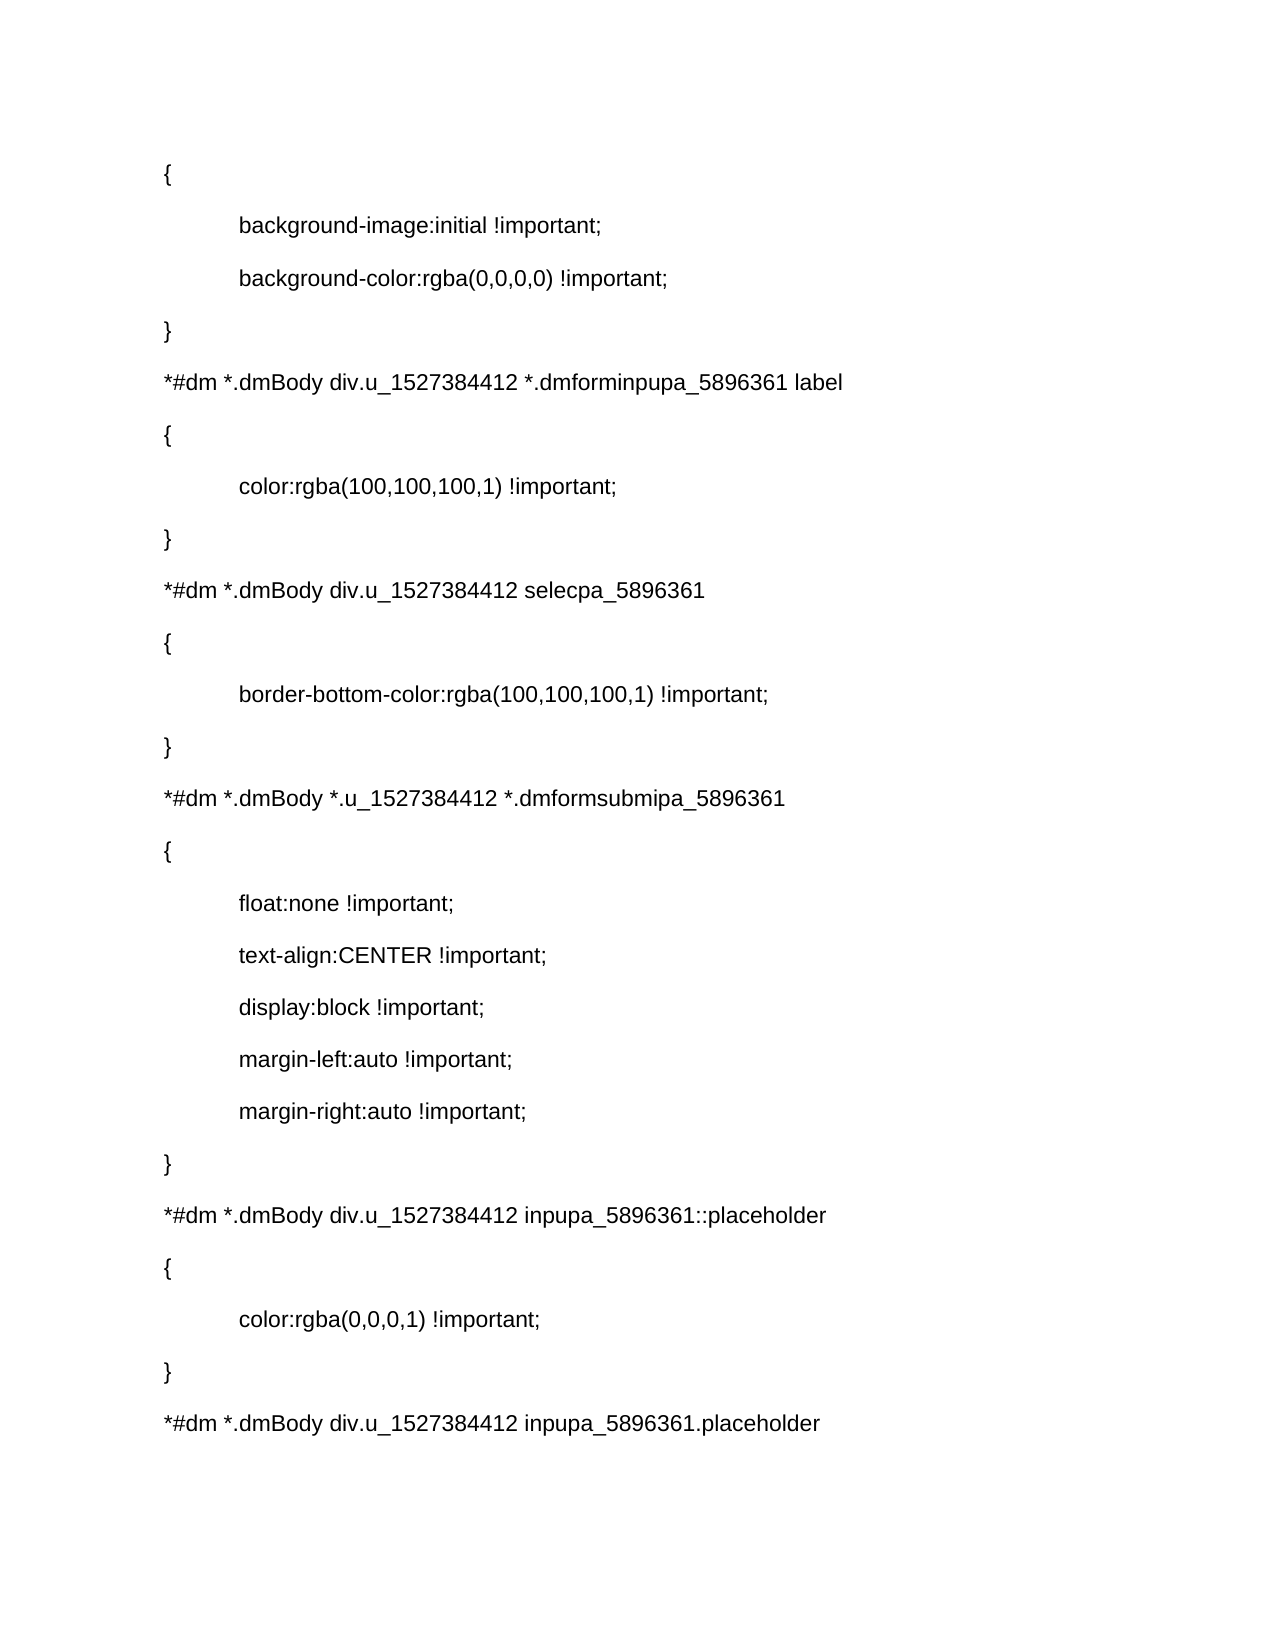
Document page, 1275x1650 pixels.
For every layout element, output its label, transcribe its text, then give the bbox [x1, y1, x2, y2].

table_cell *#dm *.dmBody div.u_1527384412 *.dmforminpupa_5896361 label [153, 358, 1125, 410]
table_cell } [153, 515, 1125, 567]
table_cell { [153, 150, 1125, 202]
table_cell float:none !important; [153, 879, 1125, 931]
table_cell background-color:rgba(0,0,0,0) !important; [153, 254, 1125, 306]
table_cell } [153, 1140, 1125, 1192]
table_cell } [153, 723, 1125, 775]
table_cell margin-right:auto !important; [153, 1088, 1125, 1139]
table_cell *#dm *.dmBody div.u_1527384412 inpupa_5896361::placeholder [153, 1192, 1125, 1244]
table_cell display:block !important; [153, 983, 1125, 1035]
table_cell { [153, 619, 1125, 671]
table_cell { [153, 410, 1125, 462]
table_cell { [153, 827, 1125, 879]
table_cell border-bottom-color:rgba(100,100,100,1) !important; [153, 671, 1125, 723]
table_cell margin-left:auto !important; [153, 1035, 1125, 1087]
table_cell text-align:CENTER !important; [153, 931, 1125, 983]
table_cell background-image:initial !important; [153, 202, 1125, 254]
table_cell *#dm *.dmBody div.u_1527384412 selecpa_5896361 [153, 567, 1125, 619]
table_cell } [153, 306, 1125, 358]
table_cell color:rgba(100,100,100,1) !important; [153, 463, 1125, 514]
table_cell } [153, 1348, 1125, 1400]
table_cell *#dm *.dmBody *.u_1527384412 *.dmformsubmipa_5896361 [153, 775, 1125, 827]
table_cell *#dm *.dmBody div.u_1527384412 inpupa_5896361.placeholder [153, 1400, 1125, 1452]
table_cell color:rgba(0,0,0,1) !important; [153, 1296, 1125, 1348]
table_cell { [153, 1244, 1125, 1296]
